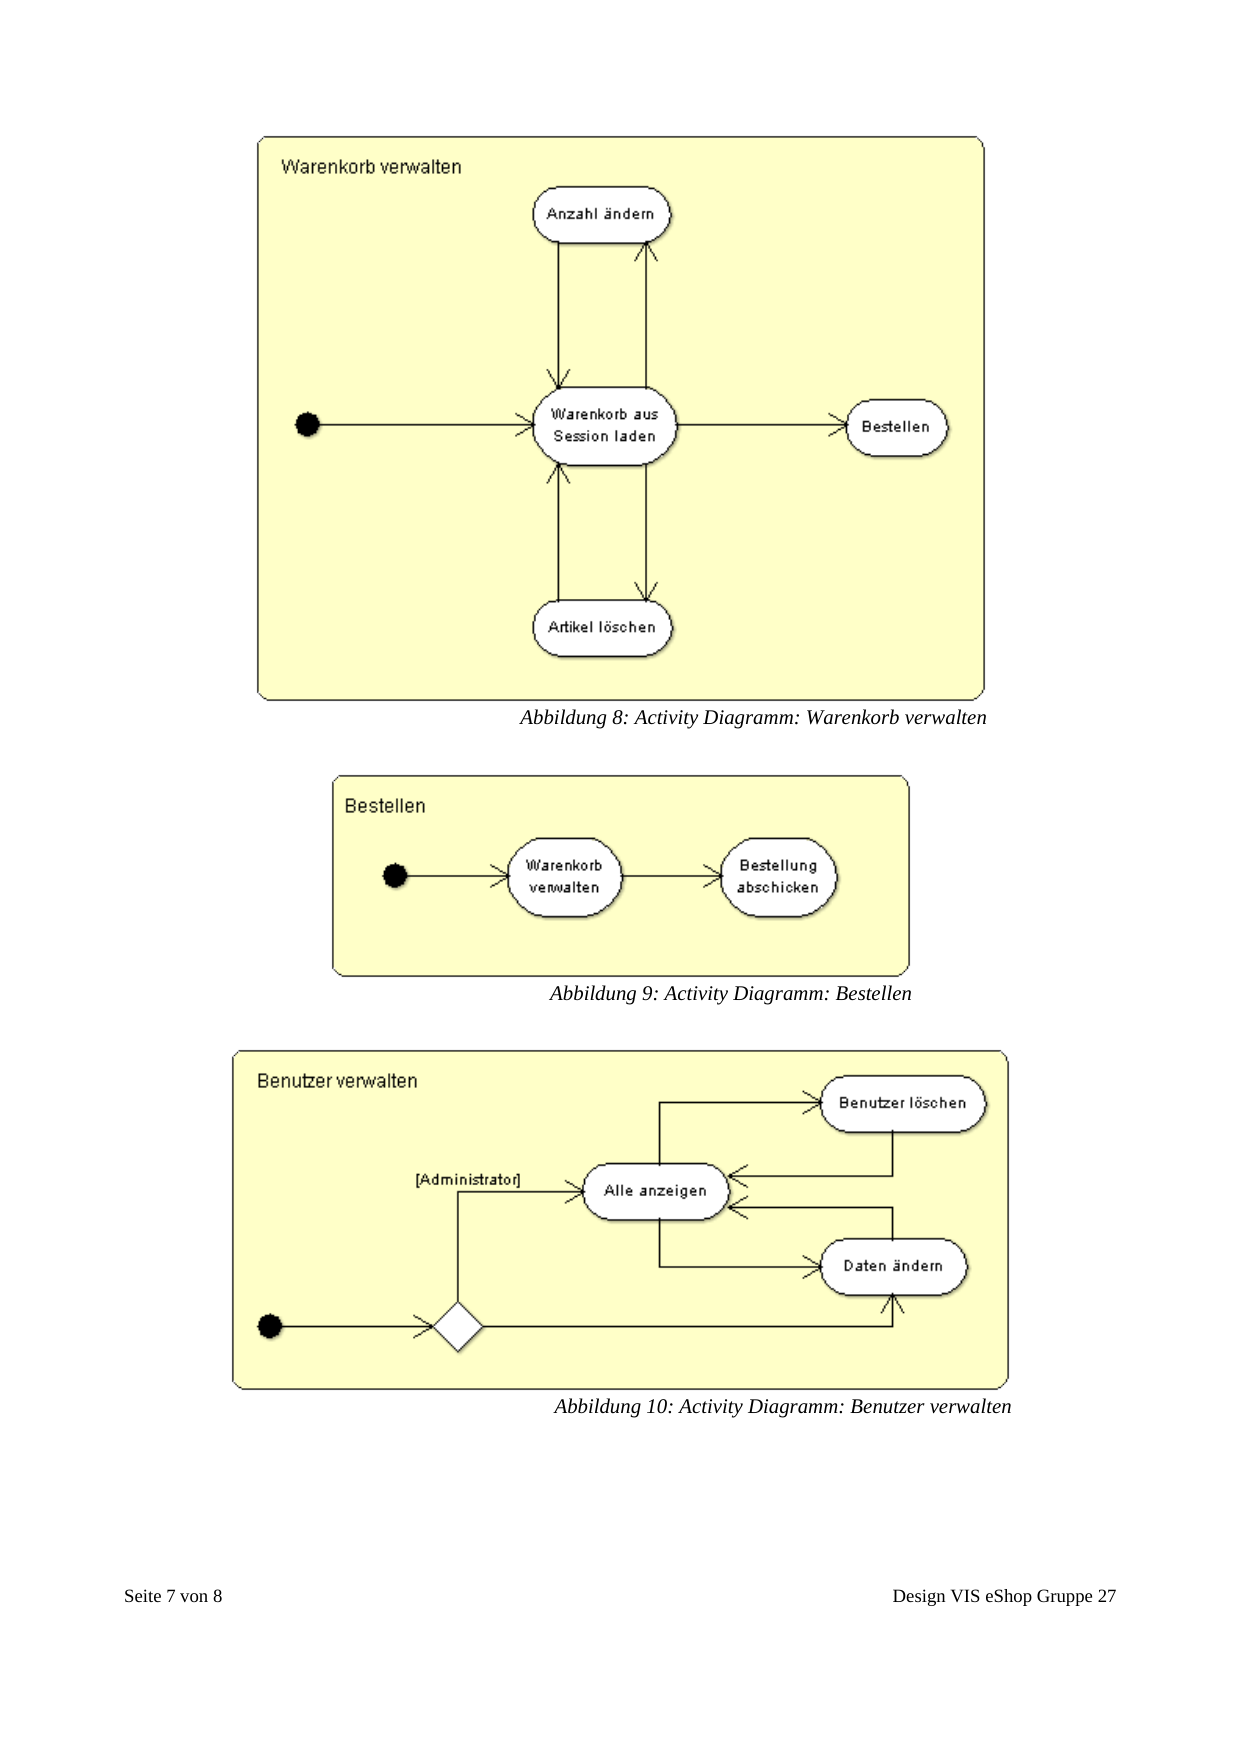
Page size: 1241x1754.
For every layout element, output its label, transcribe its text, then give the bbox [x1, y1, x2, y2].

picture [251, 130, 989, 706]
text Abbildung 10: Activity Diagramm: Benutzer verwalten [226, 1395, 1014, 1418]
text Abbildung 8: Activity Diagramm: Warenkorb verwalten [251, 706, 989, 729]
text Abbildung 9: Activity Diagramm: Bestellen [326, 982, 914, 1005]
picture [226, 1045, 1014, 1395]
picture [326, 769, 914, 982]
